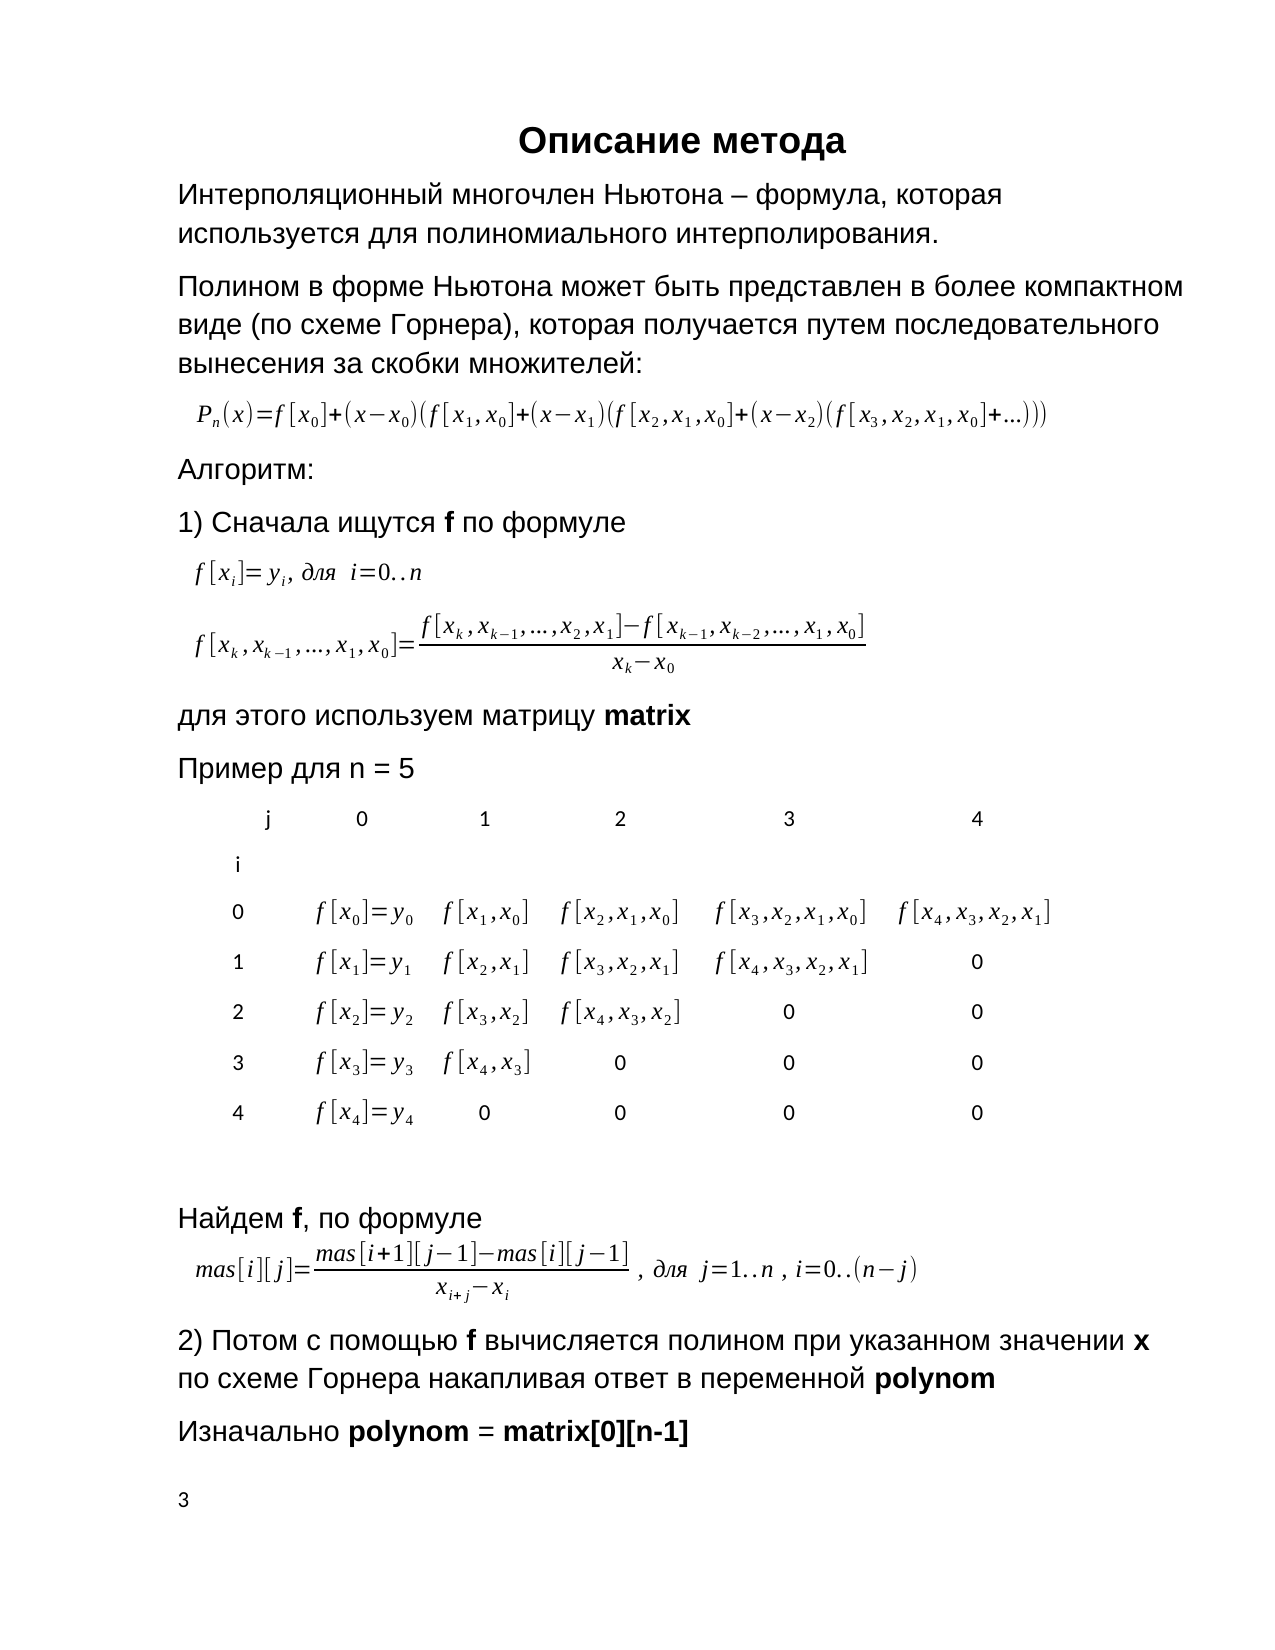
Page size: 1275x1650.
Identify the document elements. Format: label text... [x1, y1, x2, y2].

table_cell 0 [698, 1048, 880, 1098]
table_cell 2 [177, 998, 298, 1048]
text Найдем f, по формуле [177, 1201, 1186, 1303]
table_cell 0 [880, 1048, 1074, 1098]
table_header 4 [880, 804, 1074, 897]
table_cell [426, 948, 543, 997]
table_cell i [177, 851, 298, 897]
table_cell 4 [177, 1098, 298, 1148]
text Интерполяционный многочлен Ньютона – формула, которая используется для полиномиального интерполирования. [177, 177, 1186, 249]
table_cell [298, 948, 426, 997]
table_cell 0 [880, 1098, 1074, 1148]
table_cell 0 [177, 897, 298, 947]
table_cell 0 [426, 1098, 543, 1148]
table_cell 0 [880, 998, 1074, 1048]
text Алгоритм: [177, 452, 1186, 486]
table_cell [543, 897, 697, 947]
table_header 3 [698, 804, 880, 897]
table_cell [298, 998, 426, 1048]
text для этого используем матрицу matrix [177, 697, 1186, 731]
table_header j [238, 804, 298, 851]
table_cell [298, 897, 426, 947]
text Пример для n = 5 [177, 751, 1186, 784]
table_header [177, 804, 238, 851]
table_header 2 [543, 804, 697, 897]
table_cell [298, 1048, 426, 1098]
table_cell [698, 897, 880, 947]
table_cell [880, 897, 1074, 947]
table_cell 1 [177, 948, 298, 997]
text Изначально polynom = matrix[0][n-1] [177, 1414, 1186, 1448]
subtitle Описание метода [177, 118, 1186, 161]
table_cell 0 [698, 998, 880, 1048]
table_header 0 [298, 804, 426, 897]
text 1) Сначала ищутся f по формуле [177, 505, 1186, 539]
text Полином в форме Ньютона может быть представлен в более компактном виде (по схеме Горнера), которая получается путем последовательного вынесения за скобки множителей: [177, 269, 1186, 379]
table_header 1 [426, 804, 543, 897]
table_cell [543, 998, 697, 1048]
table_cell 0 [543, 1048, 697, 1098]
table_cell [298, 1098, 426, 1148]
table_cell 0 [880, 948, 1074, 997]
table_cell [426, 1048, 543, 1098]
table_cell [543, 948, 697, 997]
table_cell 0 [698, 1098, 880, 1148]
table_cell [698, 948, 880, 997]
table_cell [426, 897, 543, 947]
text 2) Потом с помощью f вычисляется полином при указанном значении x по схеме Горнера накапливая ответ в переменной polynom [177, 1322, 1186, 1394]
table_cell 3 [177, 1048, 298, 1098]
table_cell 0 [543, 1098, 697, 1148]
table_cell [426, 998, 543, 1048]
